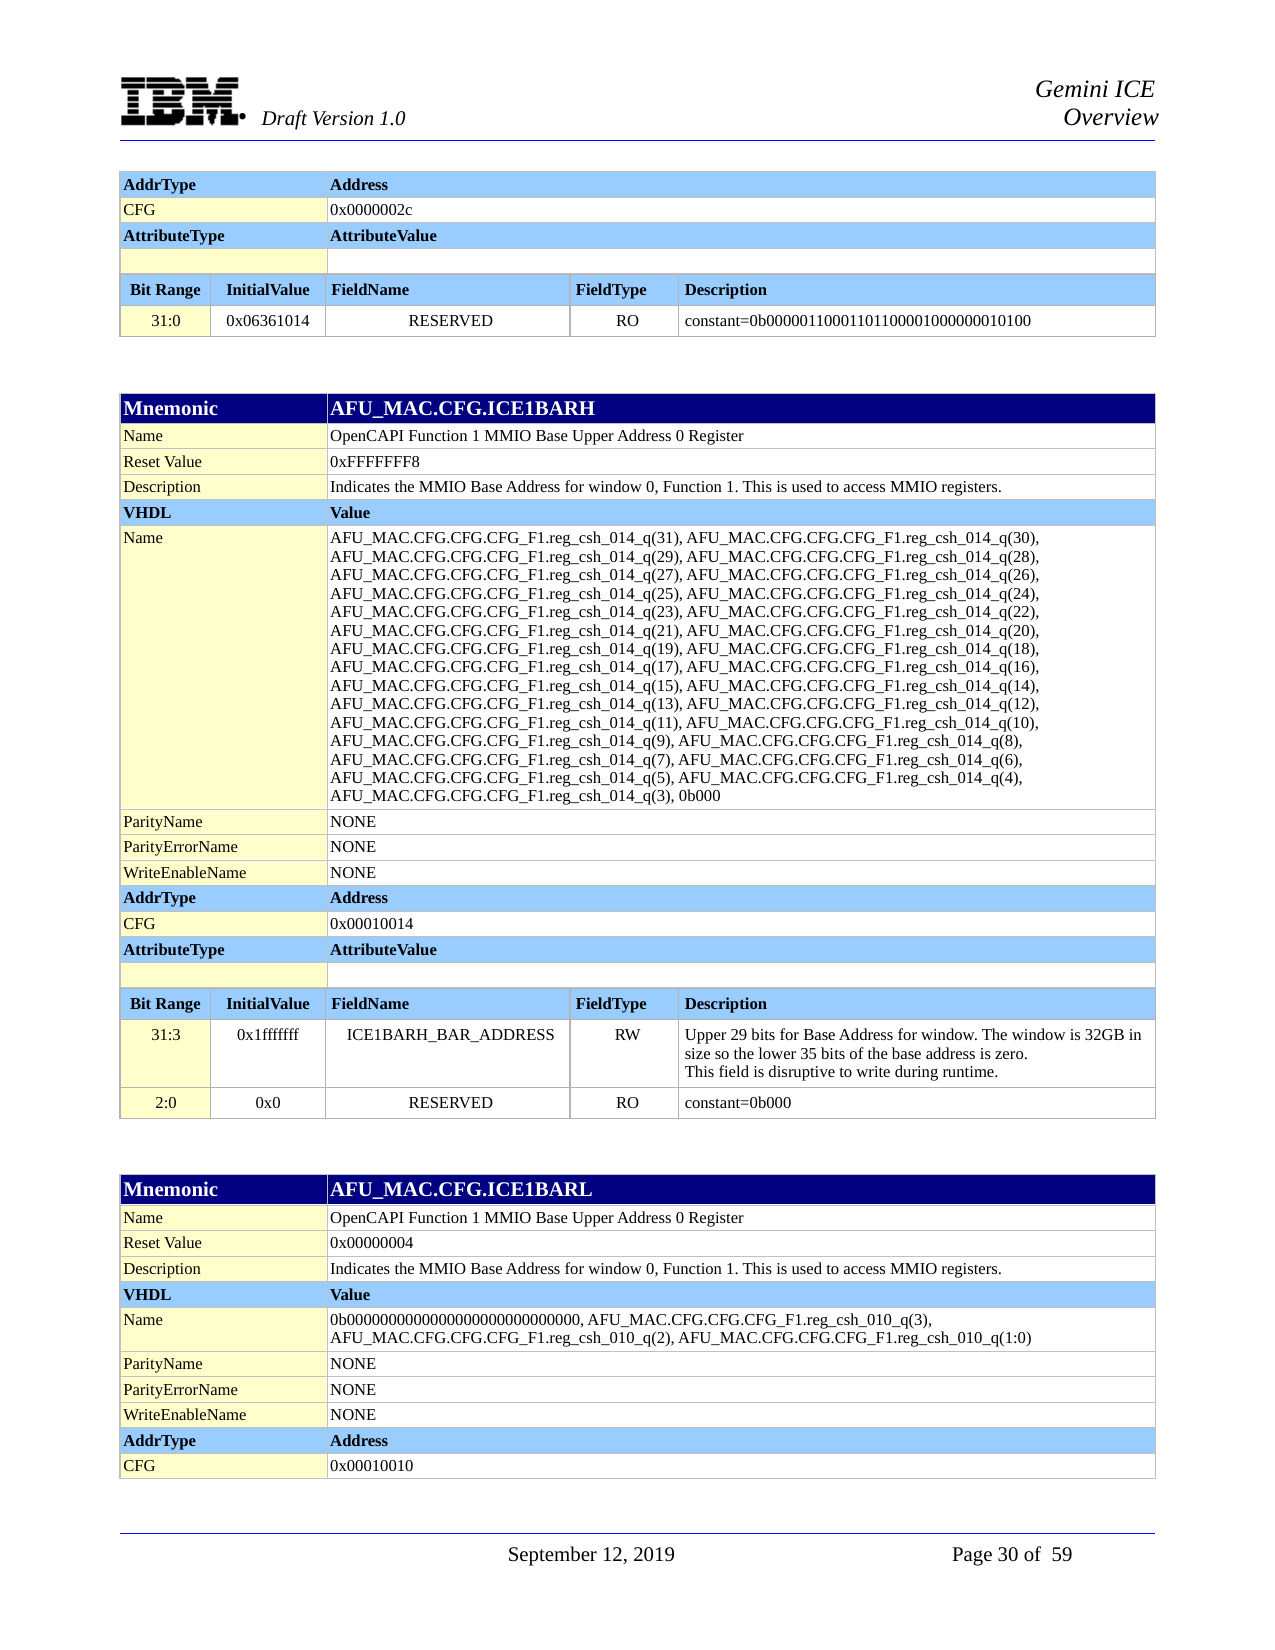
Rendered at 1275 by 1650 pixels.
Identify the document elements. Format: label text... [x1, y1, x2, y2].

table_cell 0x0000002c [328, 198, 1155, 222]
table_cell RO [571, 306, 678, 336]
table_cell 0xFFFFFFF8 [328, 449, 1155, 474]
table_cell NONE [328, 861, 1155, 885]
table_cell ParityName [121, 1352, 327, 1376]
table_header Bit Range [121, 275, 210, 305]
table_cell 31:3 [121, 1020, 210, 1087]
table_cell Name [121, 1206, 327, 1230]
table_header FieldName [326, 275, 569, 305]
table_cell CFG [121, 912, 327, 936]
table_cell Upper 29 bits for Base Address for window. The window is 32GB in size so the lower 35 bits of the base address is zero. This field is disruptive to write during runtime. [679, 1020, 1155, 1087]
table_cell ICE1BARH_BAR_ADDRESS [326, 1020, 569, 1087]
table_header Mnemonic [121, 1175, 327, 1204]
table_cell 0x1fffffff [211, 1020, 325, 1087]
table_cell RESERVED [326, 306, 569, 336]
table_cell NONE [328, 1403, 1155, 1427]
table_cell [328, 963, 1155, 987]
table_header AFU_MAC.CFG.ICE1BARL [328, 1175, 1155, 1204]
table_header InitialValue [211, 275, 325, 305]
table_cell AFU_MAC.CFG.CFG.CFG_F1.reg_csh_014_q(31), AFU_MAC.CFG.CFG.CFG_F1.reg_csh_014_q(30), AFU_MAC.CFG.CFG.CFG_F1.reg_csh_014_q(29), AFU_MAC.CFG.CFG.CFG_F1.reg_csh_014_q(28), AFU_MAC.CFG.CFG.CFG_F1.reg_csh_014_q(27), AFU_MAC.CFG.CFG.CFG_F1.reg_csh_014_q(26), AFU_MAC.CFG.CFG.CFG_F1.reg_csh_014_q(25), AFU_MAC.CFG.CFG.CFG_F1.reg_csh_014_q(24), AFU_MAC.CFG.CFG.CFG_F1.reg_csh_014_q(23), AFU_MAC.CFG.CFG.CFG_F1.reg_csh_014_q(22), AFU_MAC.CFG.CFG.CFG_F1.reg_csh_014_q(21), AFU_MAC.CFG.CFG.CFG_F1.reg_csh_014_q(20), AFU_MAC.CFG.CFG.CFG_F1.reg_csh_014_q(19), AFU_MAC.CFG.CFG.CFG_F1.reg_csh_014_q(18), AFU_MAC.CFG.CFG.CFG_F1.reg_csh_014_q(17), AFU_MAC.CFG.CFG.CFG_F1.reg_csh_014_q(16), AFU_MAC.CFG.CFG.CFG_F1.reg_csh_014_q(15), AFU_MAC.CFG.CFG.CFG_F1.reg_csh_014_q(14), AFU_MAC.CFG.CFG.CFG_F1.reg_csh_014_q(13), AFU_MAC.CFG.CFG.CFG_F1.reg_csh_014_q(12), AFU_MAC.CFG.CFG.CFG_F1.reg_csh_014_q(11), AFU_MAC.CFG.CFG.CFG_F1.reg_csh_014_q(10), AFU_MAC.CFG.CFG.CFG_F1.reg_csh_014_q(9), AFU_MAC.CFG.CFG.CFG_F1.reg_csh_014_q(8), AFU_MAC.CFG.CFG.CFG_F1.reg_csh_014_q(7), AFU_MAC.CFG.CFG.CFG_F1.reg_csh_014_q(6), AFU_MAC.CFG.CFG.CFG_F1.reg_csh_014_q(5), AFU_MAC.CFG.CFG.CFG_F1.reg_csh_014_q(4), AFU_MAC.CFG.CFG.CFG_F1.reg_csh_014_q(3), 0b000 [328, 526, 1155, 808]
picture [120, 76, 240, 127]
table_cell AddrType [121, 1428, 327, 1453]
table_cell VHDL [121, 1282, 327, 1307]
table_cell ParityName [121, 810, 327, 834]
table_cell 0x00010010 [328, 1454, 1155, 1478]
table_header InitialValue [211, 989, 325, 1019]
table_cell Indicates the MMIO Base Address for window 0, Function 1. This is used to access MMIO registers. [328, 475, 1155, 499]
table_cell constant=0b00000110001101100001000000010100 [679, 306, 1155, 336]
table_cell Address [328, 886, 1155, 911]
table_cell Name [121, 424, 327, 448]
table_cell Address [328, 172, 1155, 197]
table_cell RO [571, 1088, 678, 1118]
table_cell Value [328, 1282, 1155, 1307]
table_cell 0x0 [211, 1088, 325, 1118]
table_cell Name [121, 526, 327, 808]
table_header FieldType [571, 275, 678, 305]
table_header Bit Range [121, 989, 210, 1019]
table_cell VHDL [121, 500, 327, 525]
table_cell ParityErrorName [121, 835, 327, 859]
table_cell 0x00000004 [328, 1231, 1155, 1256]
table_cell 31:0 [121, 306, 210, 336]
table_cell 0b0000000000000000000000000000, AFU_MAC.CFG.CFG.CFG_F1.reg_csh_010_q(3), AFU_MAC.CFG.CFG.CFG_F1.reg_csh_010_q(2), AFU_MAC.CFG.CFG.CFG_F1.reg_csh_010_q(1:0) [328, 1308, 1155, 1351]
table_cell AddrType [121, 886, 327, 911]
table_cell OpenCAPI Function 1 MMIO Base Upper Address 0 Register [328, 424, 1155, 448]
table_header Mnemonic [121, 394, 327, 423]
table_cell Name [121, 1308, 327, 1351]
table_cell Reset Value [121, 1231, 327, 1256]
table_cell ParityErrorName [121, 1377, 327, 1402]
table_cell CFG [121, 198, 327, 222]
table_cell RESERVED [326, 1088, 569, 1118]
table_header FieldType [571, 989, 678, 1019]
table_cell [121, 249, 327, 273]
table_cell OpenCAPI Function 1 MMIO Base Upper Address 0 Register [328, 1206, 1155, 1230]
table_cell Description [121, 475, 327, 499]
table_cell AttributeType [121, 937, 327, 962]
table_cell AttributeValue [328, 937, 1155, 962]
table_cell Address [328, 1428, 1155, 1453]
table_cell WriteEnableName [121, 1403, 327, 1427]
table_cell Reset Value [121, 449, 327, 474]
table_cell Value [328, 500, 1155, 525]
table_header Description [679, 275, 1155, 305]
table_cell Indicates the MMIO Base Address for window 0, Function 1. This is used to access MMIO registers. [328, 1257, 1155, 1281]
table_header AFU_MAC.CFG.ICE1BARH [328, 394, 1155, 423]
table_header Description [679, 989, 1155, 1019]
table_cell NONE [328, 1352, 1155, 1376]
table_cell CFG [121, 1454, 327, 1478]
table_cell RW [571, 1020, 678, 1087]
table_cell 0x00010014 [328, 912, 1155, 936]
table_cell NONE [328, 835, 1155, 859]
table_cell WriteEnableName [121, 861, 327, 885]
table_header FieldName [326, 989, 569, 1019]
table_cell 2:0 [121, 1088, 210, 1118]
table_cell AddrType [121, 172, 327, 197]
table_cell AttributeType [121, 223, 327, 248]
table_cell NONE [328, 810, 1155, 834]
table_cell NONE [328, 1377, 1155, 1402]
table_cell AttributeValue [328, 223, 1155, 248]
table_cell [121, 963, 327, 987]
table_cell constant=0b000 [679, 1088, 1155, 1118]
table_cell [328, 249, 1155, 273]
table_cell Description [121, 1257, 327, 1281]
table_cell 0x06361014 [211, 306, 325, 336]
